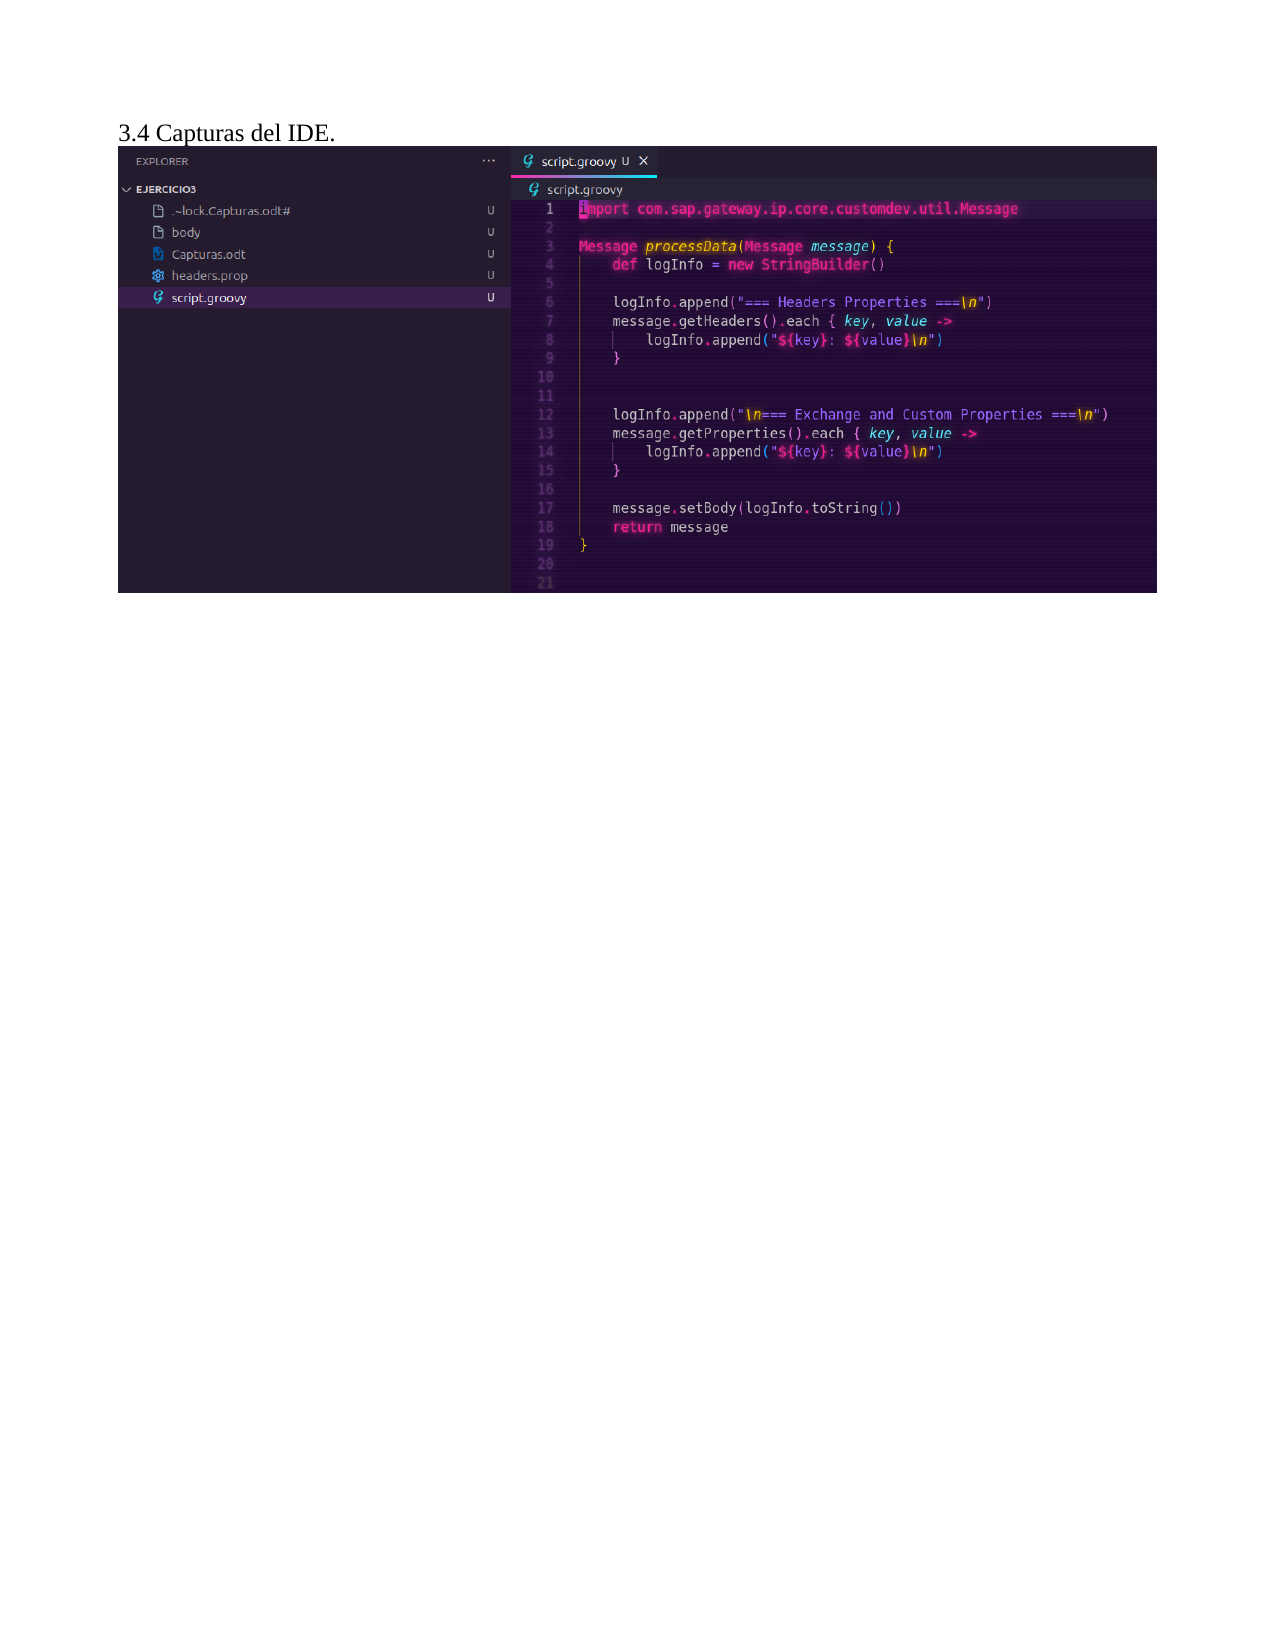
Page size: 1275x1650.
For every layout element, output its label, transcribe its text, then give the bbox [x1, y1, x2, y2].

picture [118, 146, 1157, 593]
text 3.4 Capturas del IDE. [118, 118, 1157, 146]
